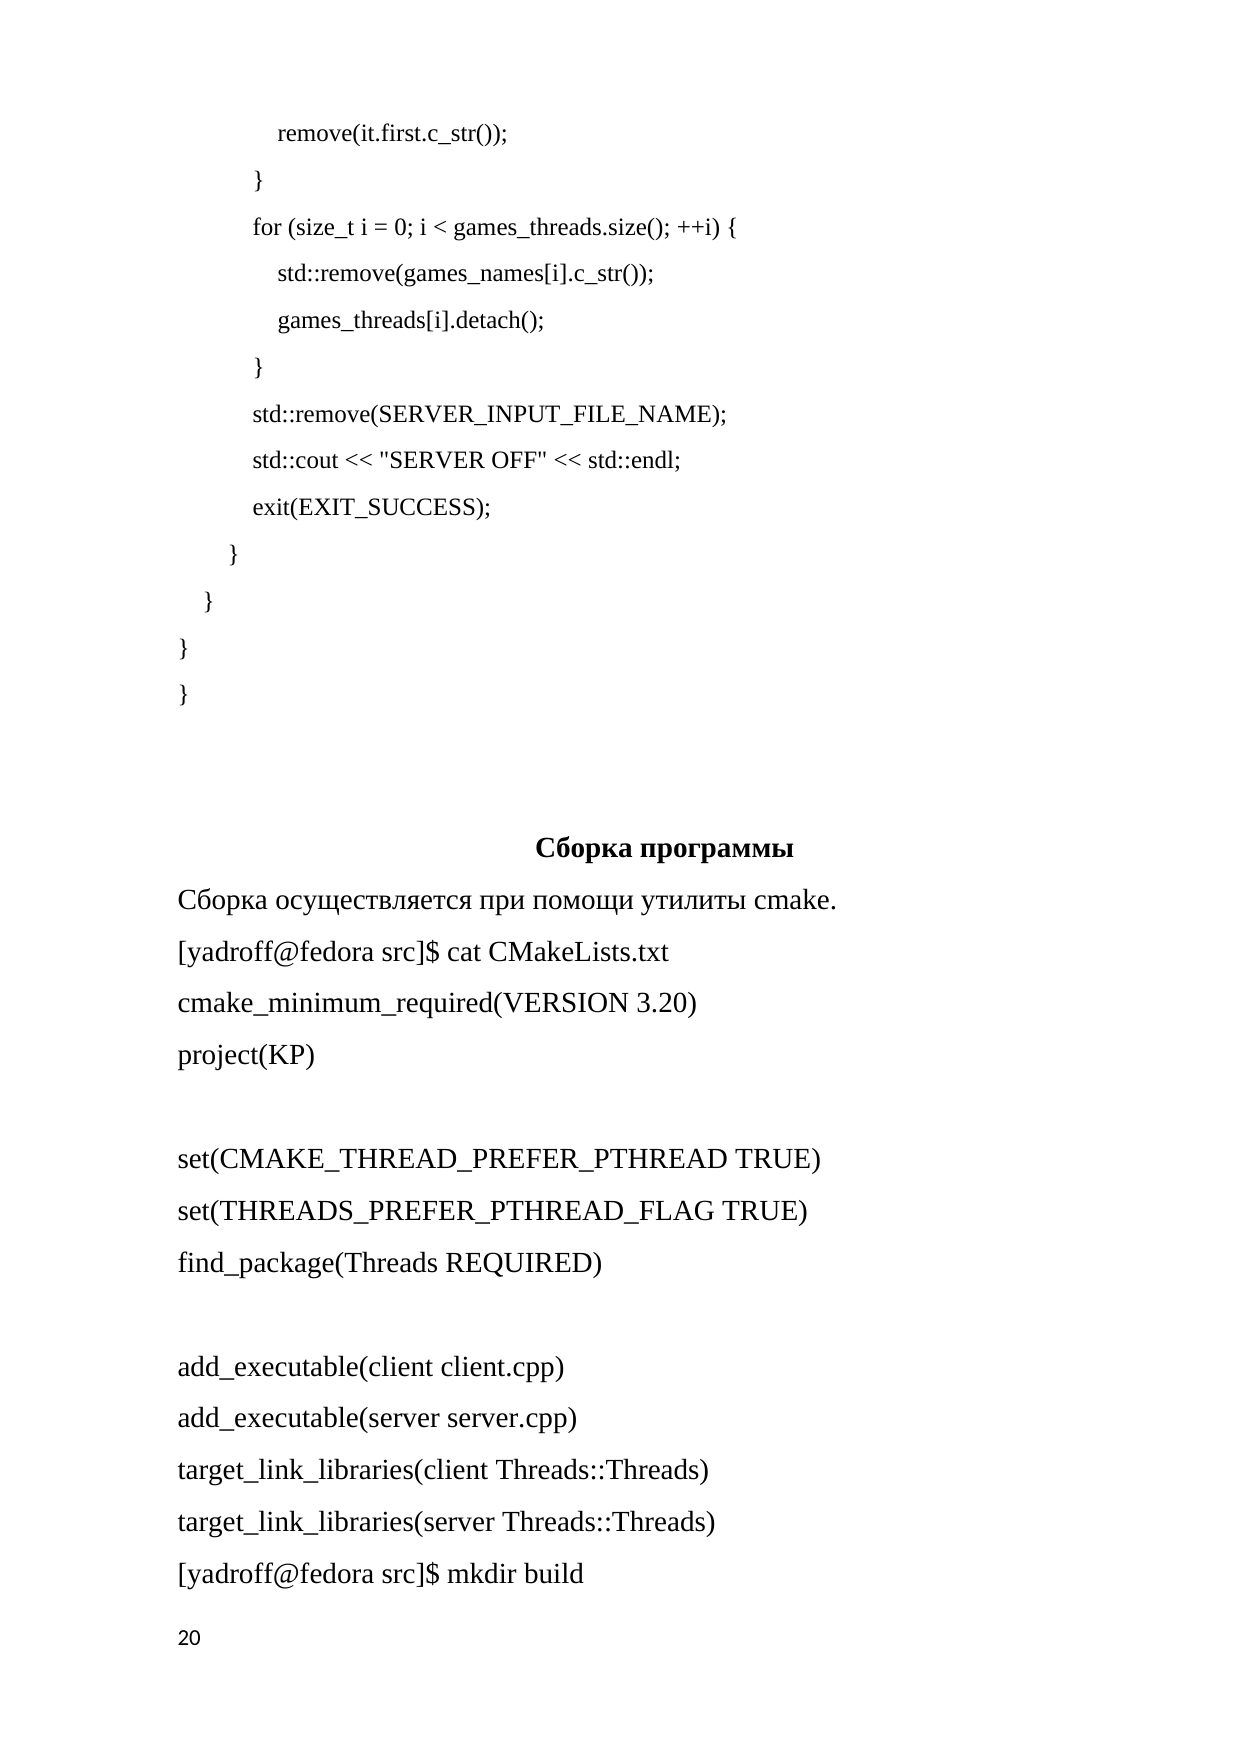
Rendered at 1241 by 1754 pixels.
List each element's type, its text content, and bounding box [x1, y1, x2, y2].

text cmake_minimum_required(VERSION 3.20) [177, 986, 1152, 1019]
text } [177, 633, 1152, 661]
text target_link_libraries(client Threads::Threads) [177, 1452, 1152, 1486]
text } [177, 165, 1152, 194]
text set(CMAKE_THREAD_PREFER_PTHREAD TRUE) [177, 1141, 1152, 1175]
text } [177, 539, 1152, 568]
text Сборка программы [177, 830, 1152, 863]
text std::remove(games_names[i].c_str()); [177, 258, 1152, 287]
text [yadroff@fedora src]$ mkdir build [177, 1556, 1152, 1590]
text project(KP) [177, 1037, 1152, 1071]
text Сборка осуществляется при помощи утилиты cmake. [177, 882, 1152, 915]
text for (size_t i = 0; i < games_threads.size(); ++i) { [177, 212, 1152, 240]
text add_executable(client client.cpp) [177, 1349, 1152, 1382]
text target_link_libraries(server Threads::Threads) [177, 1504, 1152, 1538]
text exit(EXIT_SUCCESS); [177, 492, 1152, 521]
text add_executable(server server.cpp) [177, 1401, 1152, 1434]
text [yadroff@fedora src]$ cat CMakeLists.txt [177, 934, 1152, 967]
text } [177, 586, 1152, 614]
text games_threads[i].detach(); [177, 305, 1152, 334]
text remove(it.first.c_str()); [177, 118, 1152, 147]
text } [177, 352, 1152, 381]
text } [177, 679, 1152, 708]
text find_package(Threads REQUIRED) [177, 1245, 1152, 1278]
text std::cout << "SERVER OFF" << std::endl; [177, 446, 1152, 474]
text std::remove(SERVER_INPUT_FILE_NAME); [177, 399, 1152, 427]
text set(THREADS_PREFER_PTHREAD_FLAG TRUE) [177, 1193, 1152, 1227]
